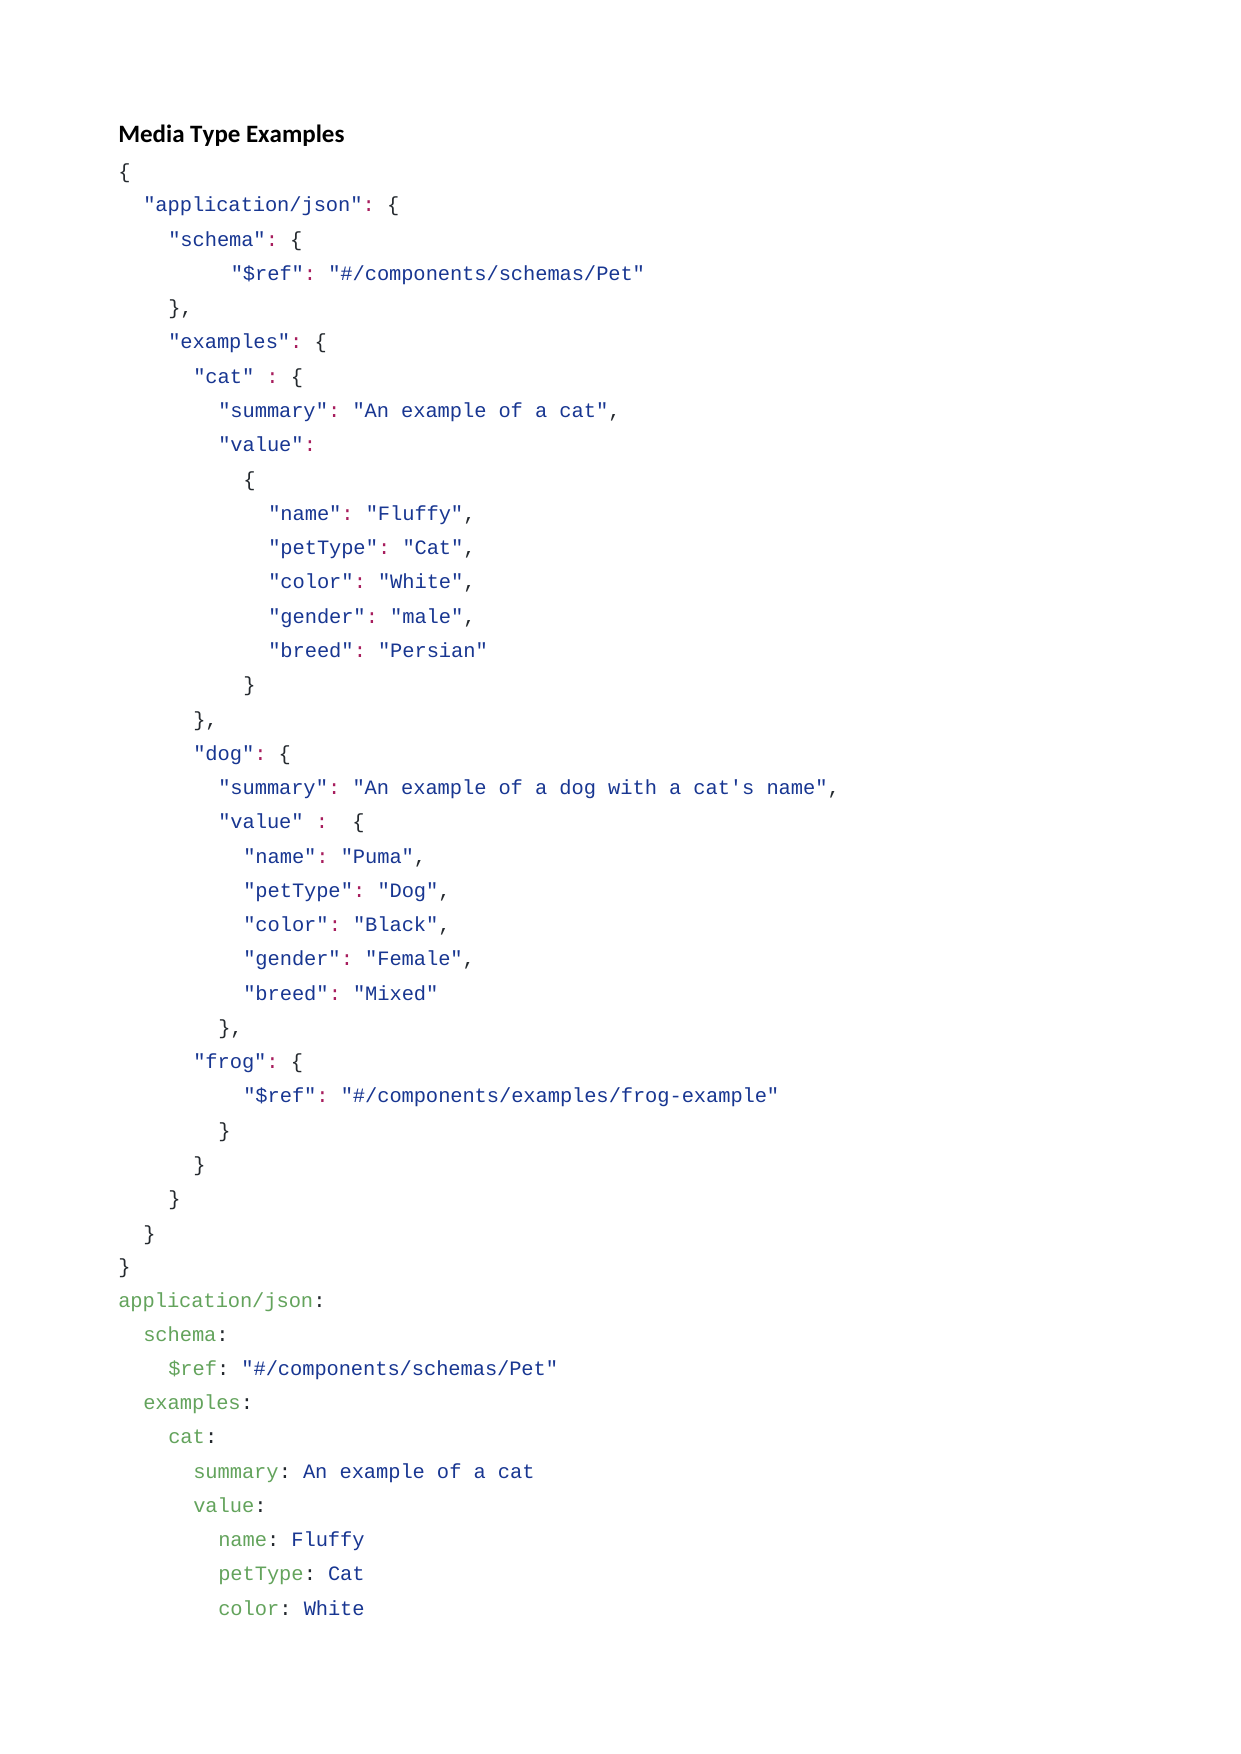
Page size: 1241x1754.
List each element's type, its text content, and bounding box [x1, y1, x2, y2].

text } [118, 674, 1122, 698]
text "$ref": "#/components/examples/frog-example" [118, 1086, 1122, 1109]
text "petType": "Dog", [118, 880, 1122, 903]
text cat: [118, 1426, 1122, 1450]
text } [118, 1188, 1122, 1212]
text "breed": "Mixed" [118, 983, 1122, 1006]
text color: White [118, 1598, 1122, 1621]
text "gender": "Female", [118, 948, 1122, 972]
text }, [118, 708, 1122, 732]
text "summary": "An example of a dog with a cat's name", [118, 777, 1122, 801]
text petType: Cat [118, 1563, 1122, 1587]
text schema: [118, 1323, 1122, 1347]
text "application/json": { [118, 194, 1122, 218]
text $ref: "#/components/schemas/Pet" [118, 1358, 1122, 1381]
text } [118, 1257, 1122, 1280]
text "name": "Puma", [118, 846, 1122, 869]
text application/json: [118, 1290, 1122, 1313]
text value: [118, 1495, 1122, 1518]
text "cat" : { [118, 366, 1122, 389]
text examples: [118, 1392, 1122, 1416]
text "color": "Black", [118, 914, 1122, 938]
text "$ref": "#/components/schemas/Pet" [118, 263, 1122, 287]
text "summary": "An example of a cat", [118, 400, 1122, 424]
text "gender": "male", [118, 606, 1122, 629]
text "schema": { [118, 229, 1122, 252]
text "dog": { [118, 743, 1122, 766]
text "value": [118, 434, 1122, 458]
text }, [118, 1017, 1122, 1041]
text } [118, 1154, 1122, 1178]
text } [118, 1120, 1122, 1143]
text "value" : { [118, 811, 1122, 835]
text "color": "White", [118, 571, 1122, 595]
text { [118, 161, 1122, 184]
text } [118, 1223, 1122, 1246]
text "examples": { [118, 332, 1122, 355]
text "frog": { [118, 1051, 1122, 1075]
text summary: An example of a cat [118, 1461, 1122, 1484]
text }, [118, 297, 1122, 321]
text Media Type Examples [118, 118, 1122, 149]
text "breed": "Persian" [118, 640, 1122, 664]
text { [118, 469, 1122, 492]
text name: Fluffy [118, 1529, 1122, 1553]
text "petType": "Cat", [118, 537, 1122, 561]
text "name": "Fluffy", [118, 503, 1122, 527]
